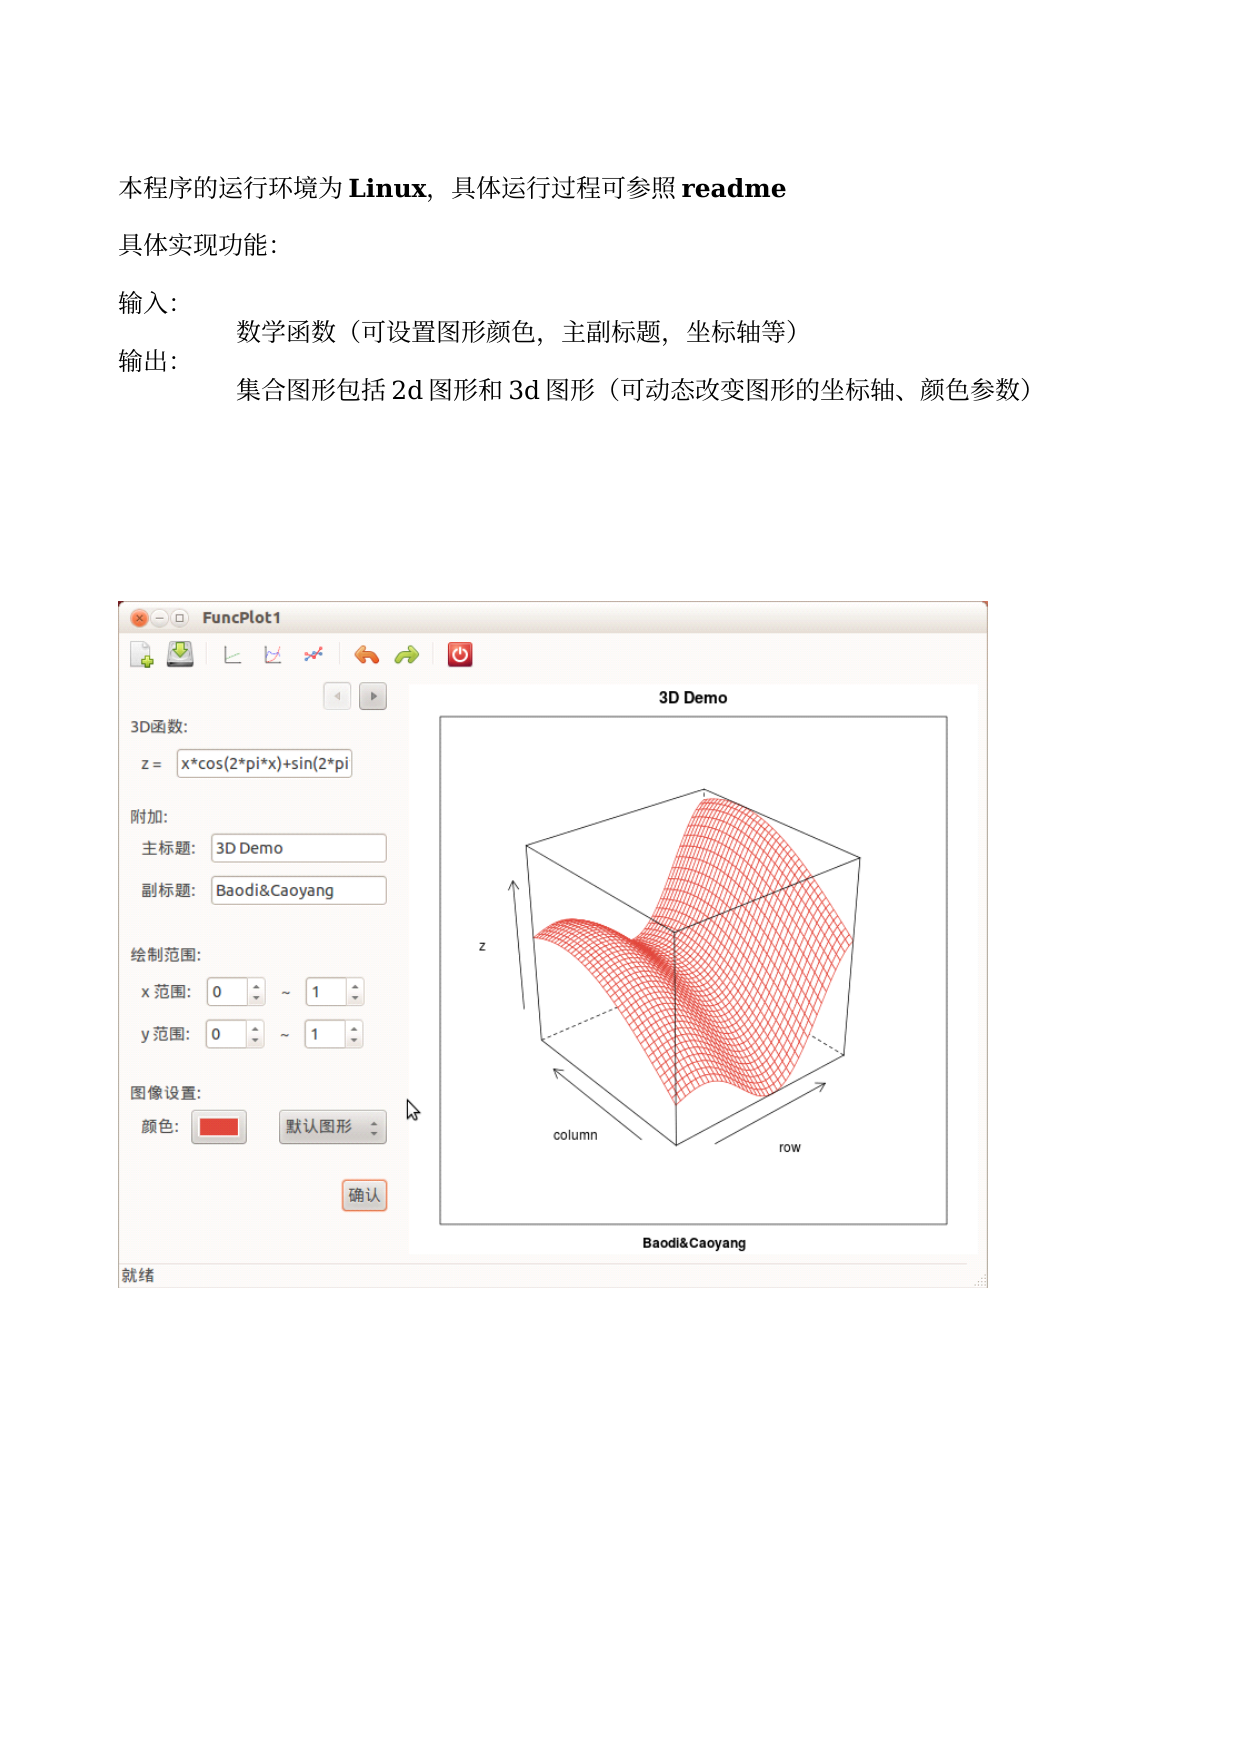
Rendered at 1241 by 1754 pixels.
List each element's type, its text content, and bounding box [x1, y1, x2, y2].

text 集合图形包括2d图形和3d图形（可动态改变图形的坐标轴、颜色参数） [118, 376, 1122, 405]
text 数学函数（可设置图形颜色，主副标题，坐标轴等） [118, 318, 1122, 347]
text 本程序的运行环境为Linux，具体运行过程可参照readme [118, 174, 1122, 203]
text 输入： [118, 289, 1122, 318]
text 输出： [118, 347, 1122, 376]
text 具体实现功能： [118, 232, 1122, 261]
